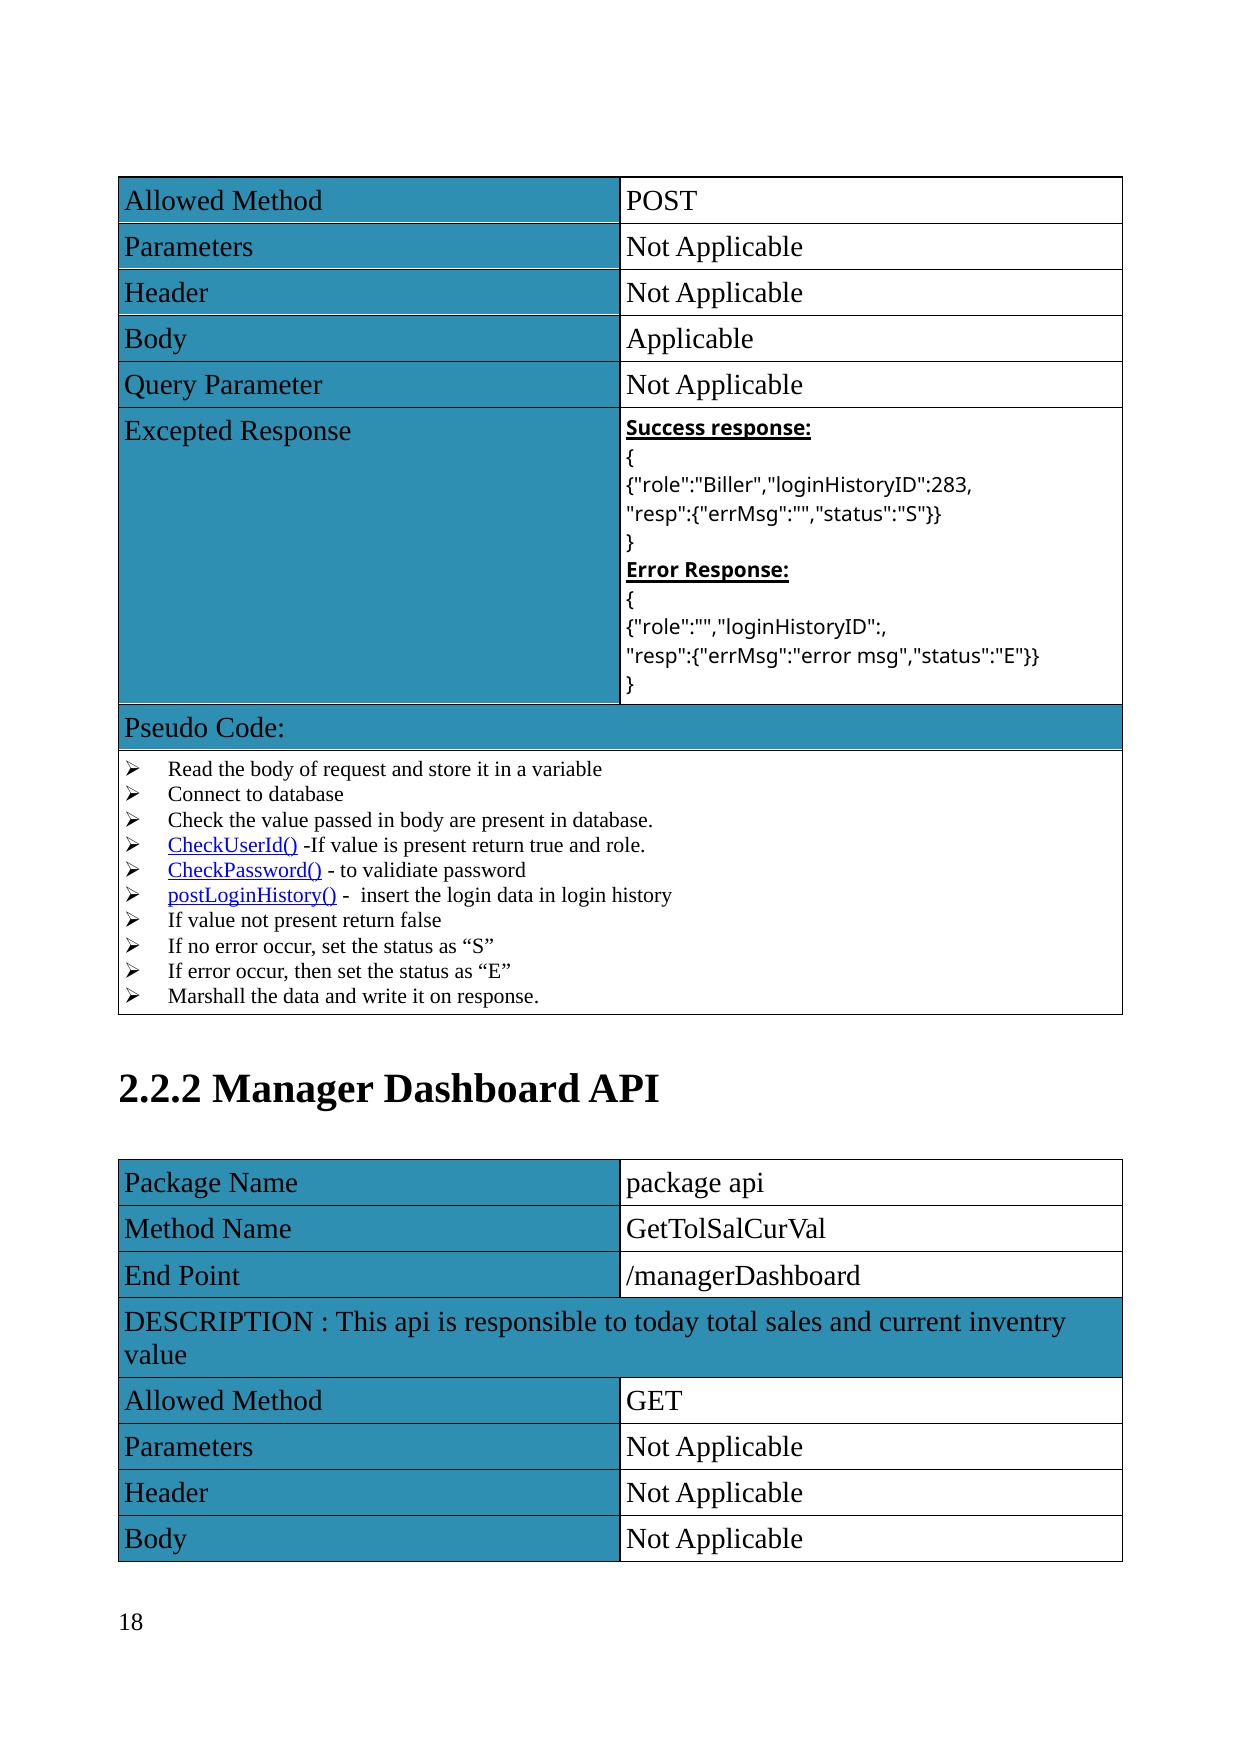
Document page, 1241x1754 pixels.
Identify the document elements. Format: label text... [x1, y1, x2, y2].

table_cell Header [119, 270, 619, 314]
table_cell Method Name [119, 1206, 619, 1251]
table_cell Allowed Method [119, 178, 619, 222]
table_cell Applicable [621, 316, 1122, 361]
table_cell Allowed Method [119, 1378, 619, 1423]
table_cell Read the body of request and store it in a variable Connect to database Check the value passed in body are present in database. CheckUserId() -If value is present return true and role. CheckPassword() - to validiate password postLoginHistory() - insert the login data in login history If value not present return false If no error occur, set the status as “S” If error occur, then set the status as “E” Marshall the data and write it on response. [119, 751, 1122, 1014]
table_header Package Name [119, 1160, 619, 1205]
table_cell Not Applicable [621, 270, 1122, 314]
table_cell Excepted Response [119, 408, 619, 703]
table_header package api [621, 1160, 1122, 1205]
table_cell GET [621, 1378, 1122, 1423]
table_cell Not Applicable [621, 1516, 1122, 1561]
table_cell Not Applicable [621, 1424, 1122, 1469]
table_cell Query Parameter [119, 362, 619, 407]
table_cell Pseudo Code: [119, 705, 1122, 749]
table_cell DESCRIPTION : This api is responsible to today total sales and current inventry value [119, 1298, 1122, 1377]
table_cell Body [119, 1516, 619, 1561]
table_cell POST [621, 178, 1122, 222]
table_cell Body [119, 316, 619, 361]
table_cell Not Applicable [621, 224, 1122, 268]
table_cell Parameters [119, 224, 619, 268]
table_cell /managerDashboard [621, 1252, 1122, 1297]
table_cell End Point [119, 1252, 619, 1297]
table_cell Parameters [119, 1424, 619, 1469]
table_cell Success response: { {"role":"Biller","loginHistoryID":283, "resp":{"errMsg":"","status":"S"}} } Error Response: { {"role":"","loginHistoryID":, "resp":{"errMsg":"error msg","status":"E"}} } [621, 408, 1122, 703]
table_cell Not Applicable [621, 362, 1122, 407]
table_cell Not Applicable [621, 1470, 1122, 1515]
table_cell Header [119, 1470, 619, 1515]
text 2.2.2 Manager Dashboard API [118, 1063, 1122, 1111]
table_cell GetTolSalCurVal [621, 1206, 1122, 1251]
